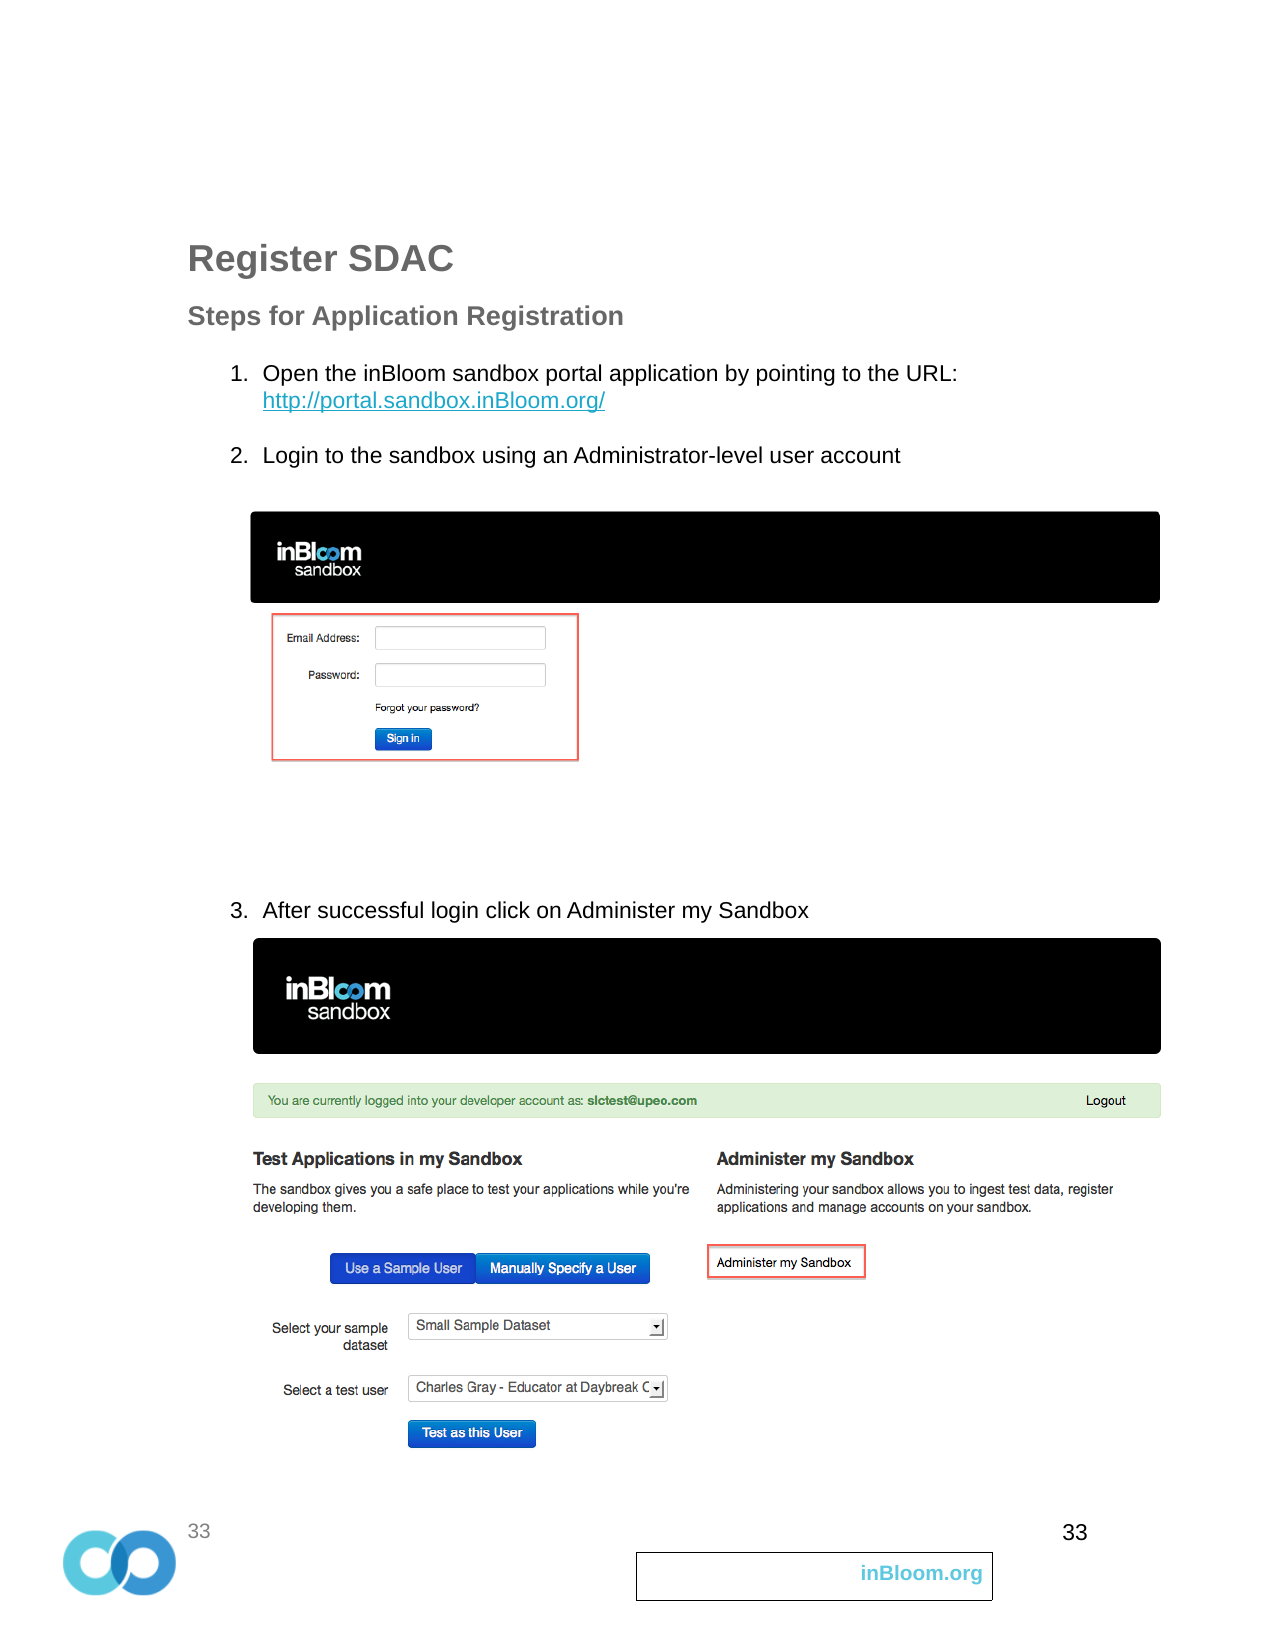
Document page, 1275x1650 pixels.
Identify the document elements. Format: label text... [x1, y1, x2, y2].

picture [244, 505, 1169, 861]
picture [244, 931, 1169, 1462]
picture [53, 1518, 926, 1635]
list Login to the sandbox using an Administrator-level user account [230, 442, 1087, 469]
subtitle Steps for Application Registration [187, 300, 1087, 331]
list After successful login click on Administer my Sandbox [230, 897, 1183, 1469]
subtitle Register SDAC [187, 236, 1087, 279]
list Open the inBloom sandbox portal application by pointing to the URL: http://portal.sandbox.inBloom.org/ [230, 360, 1087, 413]
